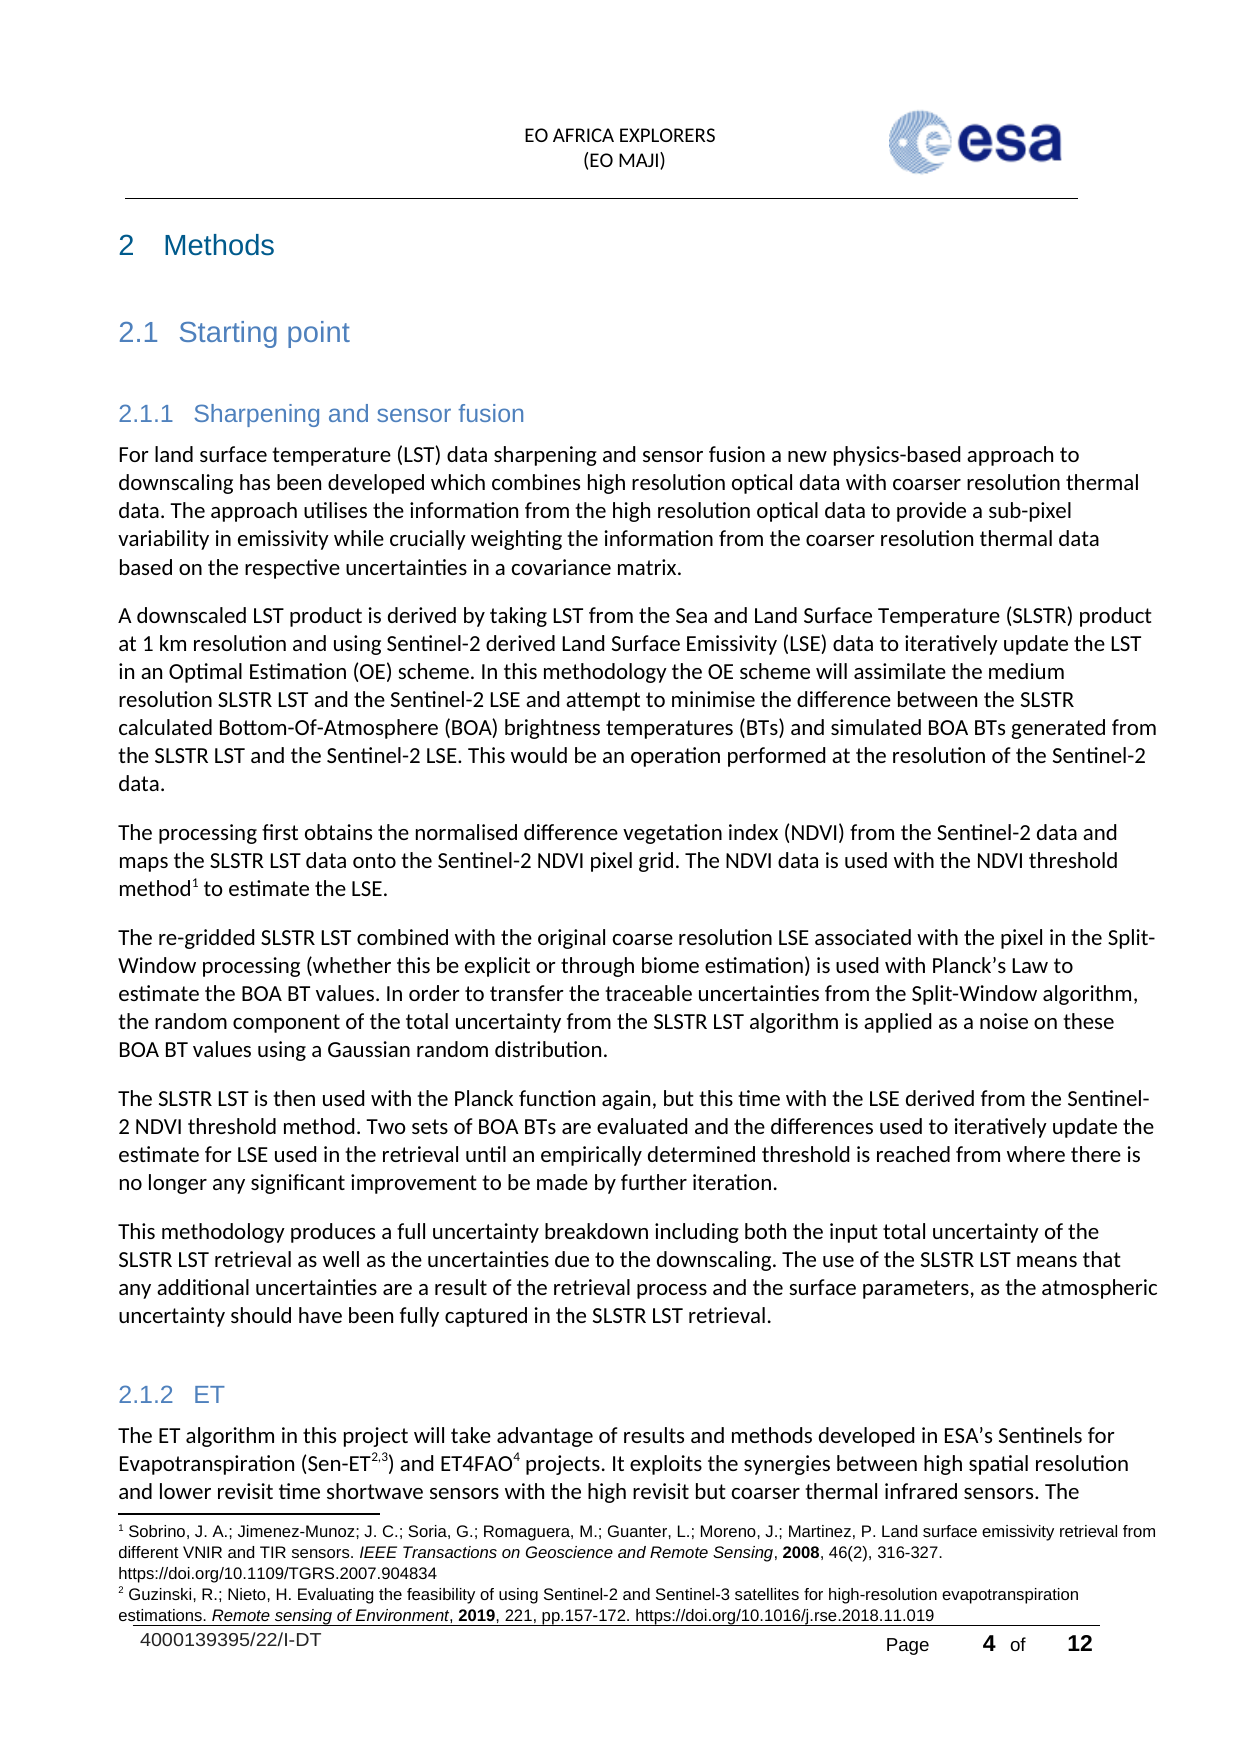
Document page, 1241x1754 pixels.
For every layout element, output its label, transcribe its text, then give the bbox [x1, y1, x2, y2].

picture [889, 106, 1062, 180]
text Guzinski, R.; Nieto, H. Evaluating the feasibility of using Sentinel-2 and Sentinel-3 satellites for high-resolution evapotranspiration estimations. Remote sensing of Environment, 2019, 221, pp.157-172. https://doi.org/10.1016/j.rse.2018.11.019 [118, 1583, 1161, 1625]
text The processing first obtains the normalised difference vegetation index (NDVI) from the Sentinel-2 data and maps the SLSTR LST data onto the Sentinel-2 NDVI pixel grid. The NDVI data is used with the NDVI threshold method to estimate the LSE. [118, 818, 1161, 902]
text Sobrino, J. A.; Jimenez-Munoz; J. C.; Soria, G.; Romaguera, M.; Guanter, L.; Moreno, J.; Martinez, P. Land surface emissivity retrieval from different VNIR and TIR sensors. IEEE Transactions on Geoscience and Remote Sensing, 2008, 46(2), 316-327. https://doi.org/10.1109/TGRS.2007.904834 [118, 1521, 1161, 1583]
text This methodology produces a full uncertainty breakdown including both the input total uncertainty of the SLSTR LST retrieval as well as the uncertainties due to the downscaling. The use of the SLSTR LST means that any additional uncertainties are a result of the retrieval process and the surface parameters, as the atmospheric uncertainty should have been fully captured in the SLSTR LST retrieval. [118, 1217, 1161, 1329]
text The ET algorithm in this project will take advantage of results and methods developed in ESA’s Sentinels for Evapotranspiration (Sen-ET,) and ET4FAO projects. It exploits the synergies between high spatial resolution and lower revisit time shortwave sensors with the high revisit but coarser thermal infrared sensors. The [118, 1421, 1161, 1505]
subtitle Starting point [118, 311, 1161, 349]
text The re-gridded SLSTR LST combined with the original coarse resolution LSE associated with the pixel in the Split-Window processing (whether this be explicit or through biome estimation) is used with Planck’s Law to estimate the BOA BT values. In order to transfer the traceable uncertainties from the Split-Window algorithm, the random component of the total uncertainty from the SLSTR LST algorithm is applied as a noise on these BOA BT values using a Gaussian random distribution. [118, 923, 1161, 1063]
subtitle Sharpening and sensor fusion [118, 399, 1161, 428]
text The SLSTR LST is then used with the Planck function again, but this time with the LSE derived from the Sentinel-2 NDVI threshold method. Two sets of BOA BTs are evaluated and the differences used to iteratively update the estimate for LSE used in the retrieval until an empirically determined threshold is reached from where there is no longer any significant improvement to be made by further iteration. [118, 1084, 1161, 1196]
text A downscaled LST product is derived by taking LST from the Sea and Land Surface Temperature (SLSTR) product at 1 km resolution and using Sentinel-2 derived Land Surface Emissivity (LSE) data to iteratively update the LST in an Optimal Estimation (OE) scheme. In this methodology the OE scheme will assimilate the medium resolution SLSTR LST and the Sentinel-2 LSE and attempt to minimise the difference between the SLSTR calculated Bottom-Of-Atmosphere (BOA) brightness temperatures (BTs) and simulated BOA BTs generated from the SLSTR LST and the Sentinel-2 LSE. This would be an operation performed at the resolution of the Sentinel-2 data. [118, 601, 1161, 798]
subtitle ET [118, 1379, 1161, 1408]
text For land surface temperature (LST) data sharpening and sensor fusion a new physics-based approach to downscaling has been developed which combines high resolution optical data with coarser resolution thermal data. The approach utilises the information from the high resolution optical data to provide a sub-pixel variability in emissivity while crucially weighting the information from the coarser resolution thermal data based on the respective uncertainties in a covariance matrix. [118, 441, 1161, 581]
subtitle Methods [118, 224, 1161, 261]
